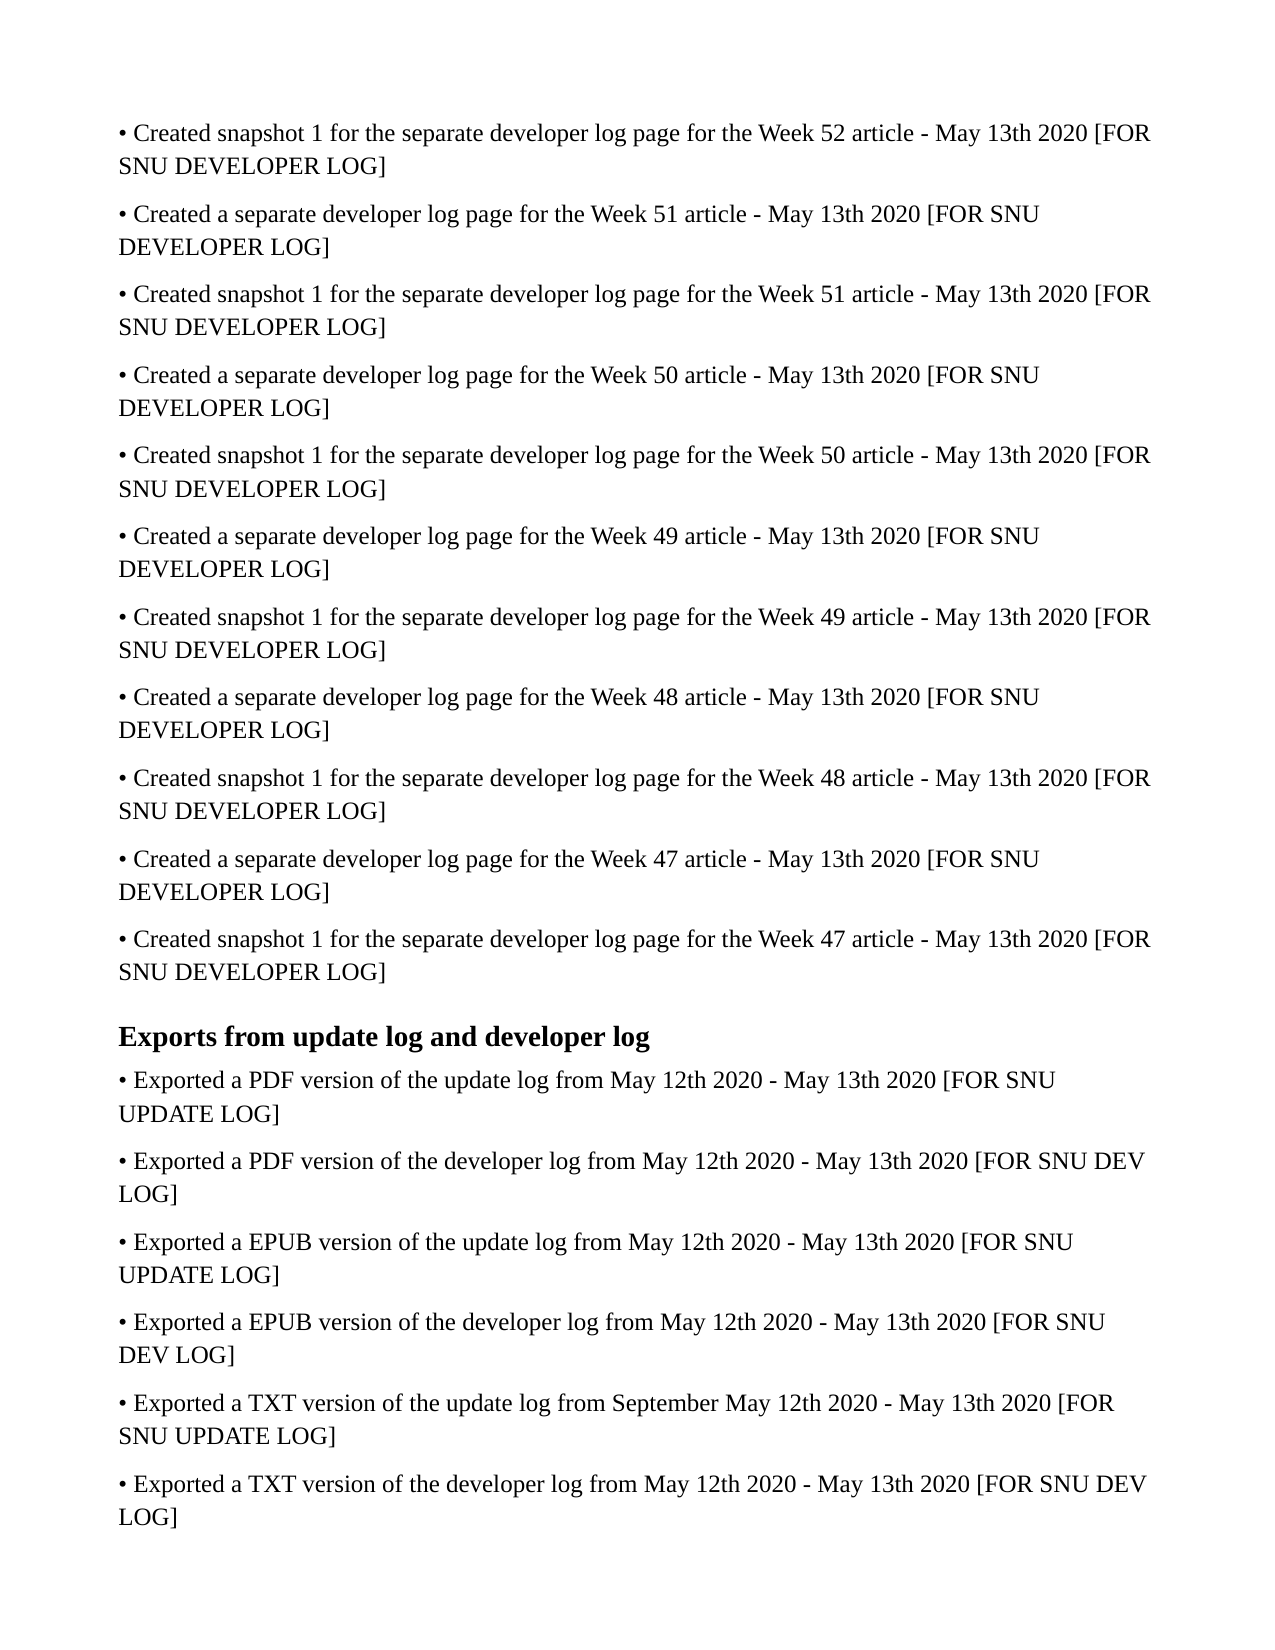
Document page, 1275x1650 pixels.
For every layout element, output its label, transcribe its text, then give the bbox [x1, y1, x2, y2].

text • Exported a EPUB version of the update log from May 12th 2020 - May 13th 2020 [FOR SNU UPDATE LOG] [118, 1227, 1157, 1289]
text • Exported a TXT version of the developer log from May 12th 2020 - May 13th 2020 [FOR SNU DEV LOG] [118, 1469, 1157, 1531]
text • Exported a EPUB version of the developer log from May 12th 2020 - May 13th 2020 [FOR SNU DEV LOG] [118, 1307, 1157, 1369]
text • Exported a PDF version of the developer log from May 12th 2020 - May 13th 2020 [FOR SNU DEV LOG] [118, 1146, 1157, 1208]
text • Exported a PDF version of the update log from May 12th 2020 - May 13th 2020 [FOR SNU UPDATE LOG] [118, 1066, 1157, 1127]
text • Created a separate developer log page for the Week 48 article - May 13th 2020 [FOR SNU DEVELOPER LOG] [118, 682, 1157, 744]
text • Created a separate developer log page for the Week 49 article - May 13th 2020 [FOR SNU DEVELOPER LOG] [118, 521, 1157, 583]
text • Created snapshot 1 for the separate developer log page for the Week 51 article - May 13th 2020 [FOR SNU DEVELOPER LOG] [118, 279, 1157, 341]
text • Created snapshot 1 for the separate developer log page for the Week 47 article - May 13th 2020 [FOR SNU DEVELOPER LOG] [118, 924, 1157, 986]
text • Created a separate developer log page for the Week 47 article - May 13th 2020 [FOR SNU DEVELOPER LOG] [118, 844, 1157, 906]
text • Created snapshot 1 for the separate developer log page for the Week 50 article - May 13th 2020 [FOR SNU DEVELOPER LOG] [118, 441, 1157, 502]
text • Created a separate developer log page for the Week 50 article - May 13th 2020 [FOR SNU DEVELOPER LOG] [118, 360, 1157, 422]
text • Created snapshot 1 for the separate developer log page for the Week 49 article - May 13th 2020 [FOR SNU DEVELOPER LOG] [118, 602, 1157, 664]
text • Created a separate developer log page for the Week 51 article - May 13th 2020 [FOR SNU DEVELOPER LOG] [118, 199, 1157, 261]
subtitle Exports from update log and developer log [118, 1019, 1157, 1053]
text • Exported a TXT version of the update log from September May 12th 2020 - May 13th 2020 [FOR SNU UPDATE LOG] [118, 1388, 1157, 1450]
text • Created snapshot 1 for the separate developer log page for the Week 48 article - May 13th 2020 [FOR SNU DEVELOPER LOG] [118, 763, 1157, 825]
text • Created snapshot 1 for the separate developer log page for the Week 52 article - May 13th 2020 [FOR SNU DEVELOPER LOG] [118, 118, 1157, 180]
